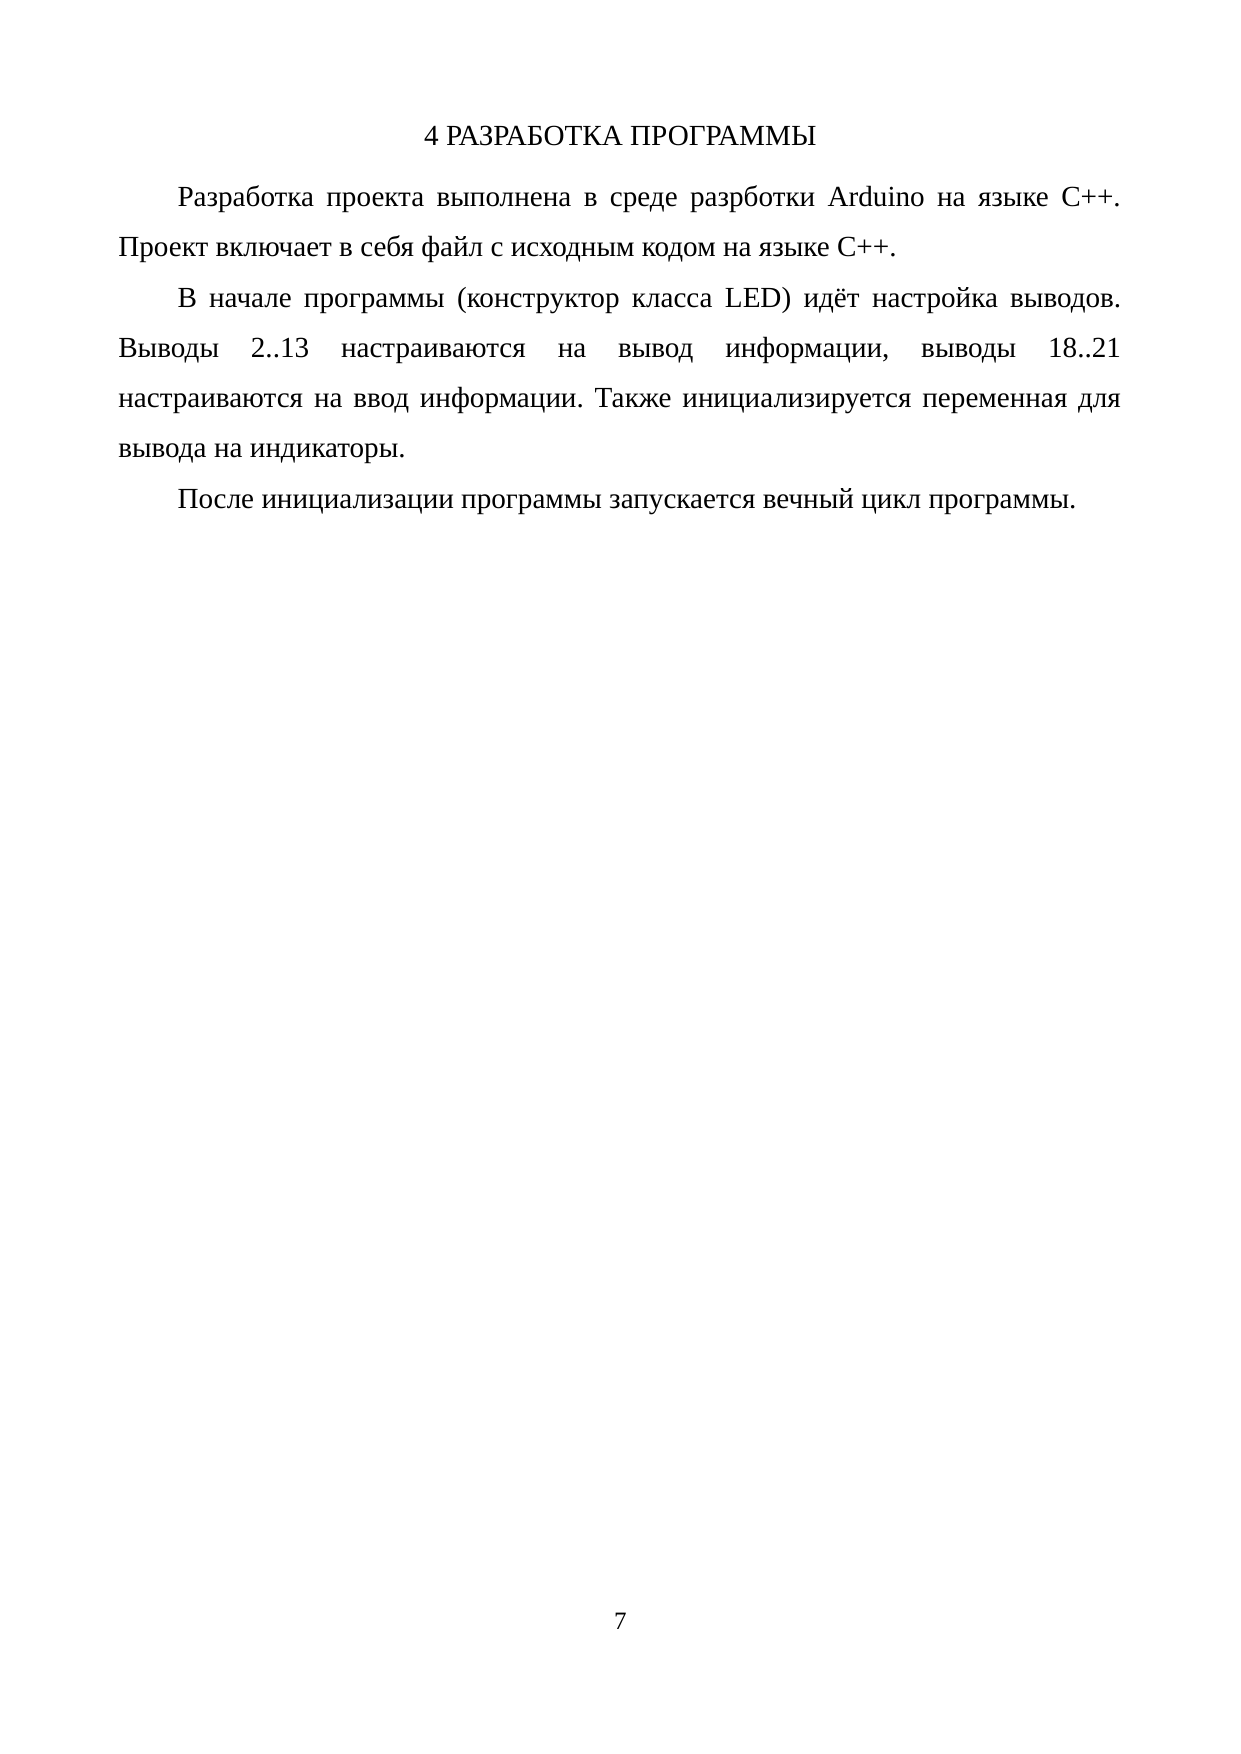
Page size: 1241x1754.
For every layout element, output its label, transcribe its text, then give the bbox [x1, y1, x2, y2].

text После инициализации программы запускается вечный цикл программы. [118, 481, 1122, 514]
subtitle 4 РАЗРАБОТКА ПРОГРАММЫ [118, 118, 1122, 152]
text В начале программы (конструктор класса LED) идёт настройка выводов. Выводы 2..13 настраиваются на вывод информации, выводы 18..21 настраиваются на ввод информации. Также инициализируется переменная для вывода на индикаторы. [118, 280, 1122, 464]
text Разработка проекта выполнена в среде разрботки Arduino на языке C++. Проект включает в себя файл с исходным кодом на языке C++. [118, 179, 1122, 263]
